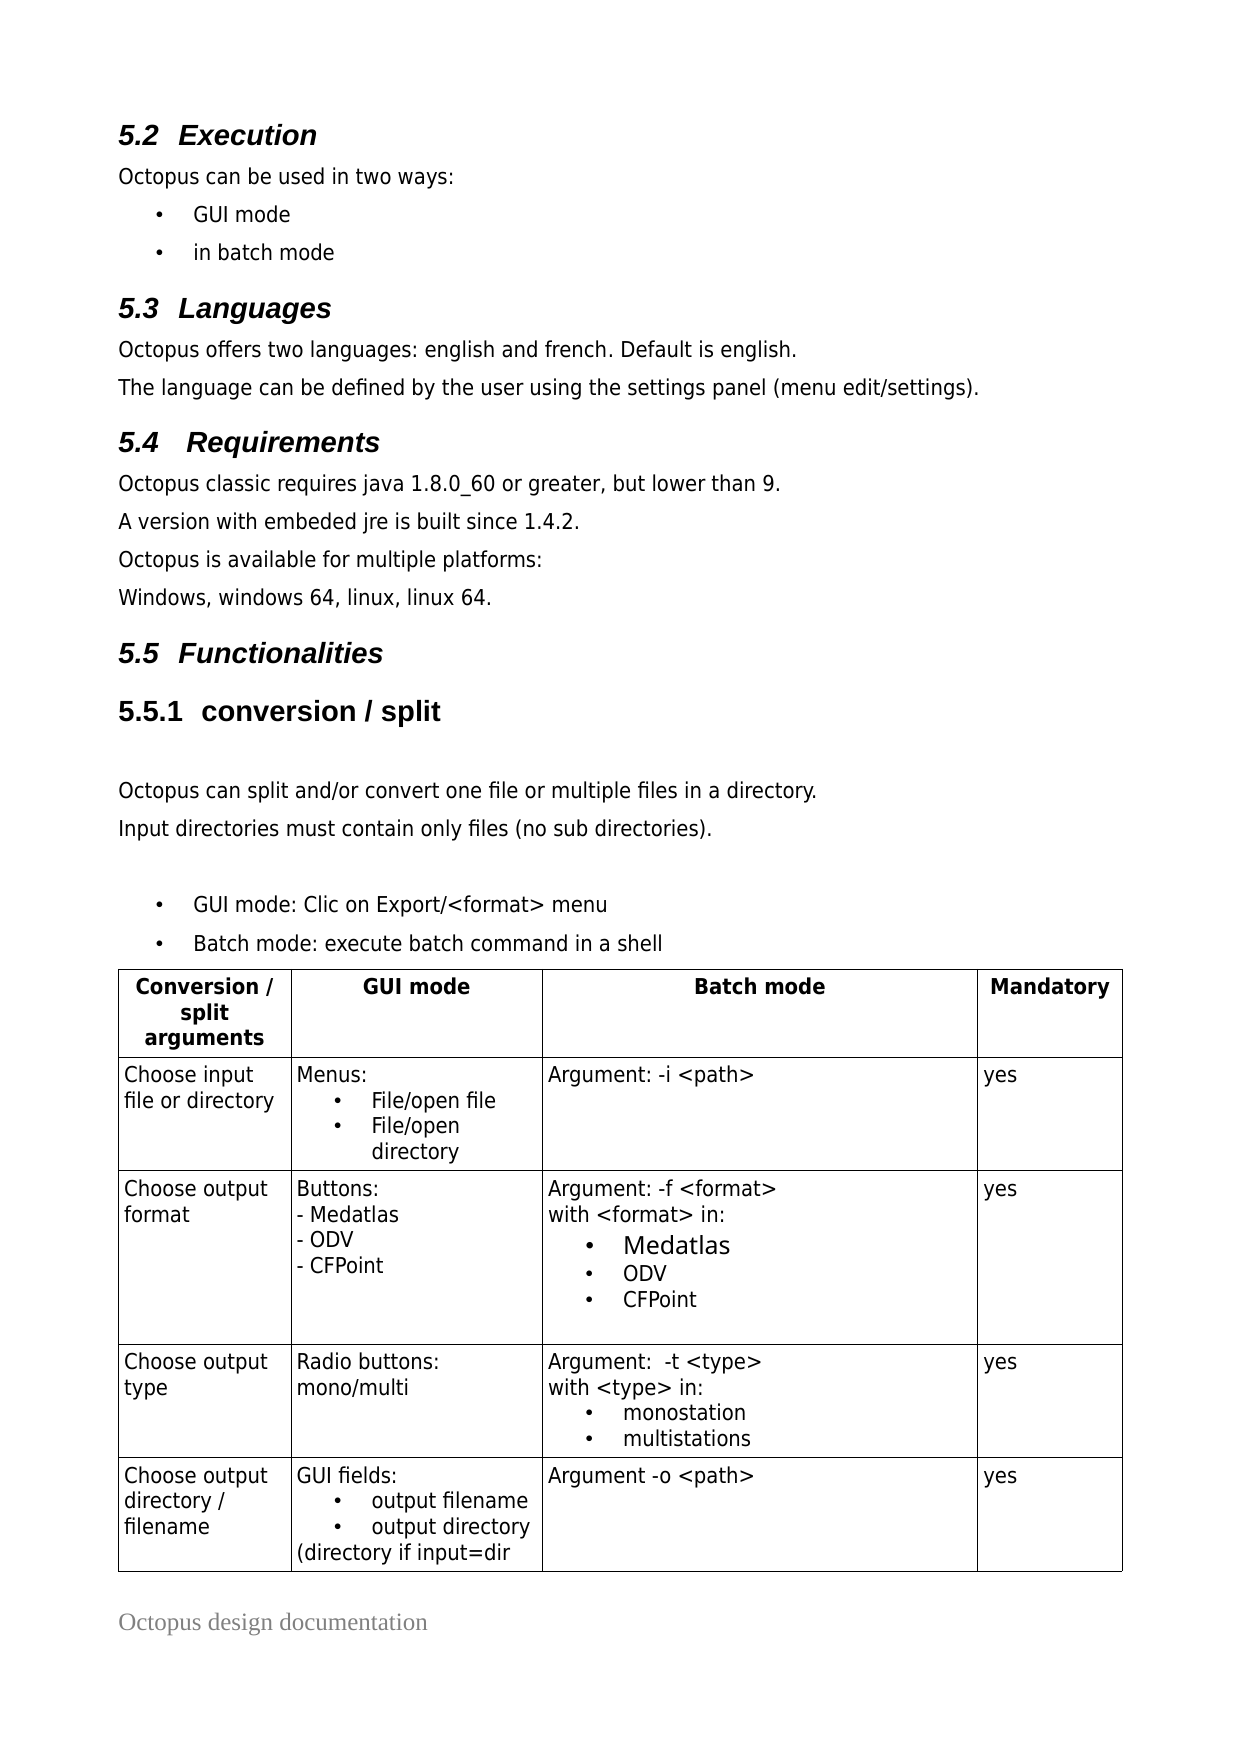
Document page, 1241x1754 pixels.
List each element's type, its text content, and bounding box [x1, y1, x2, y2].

table_cell Argument: -i <path> [543, 1058, 977, 1170]
text Octopus is available for multiple platforms: [118, 547, 1122, 573]
text Input directories must contain only files (no sub directories). [118, 817, 1122, 842]
text Octopus offers two languages: english and french. Default is english. [118, 337, 1122, 362]
table_cell Buttons: - Medatlas - ODV - CFPoint [292, 1171, 542, 1344]
text Octopus can be used in two ways: [118, 164, 1122, 190]
list GUI mode [156, 202, 1122, 228]
subtitle Requirements [118, 425, 1122, 459]
table_cell yes [978, 1058, 1122, 1170]
table_header Conversion / split arguments [119, 970, 291, 1057]
table_cell Argument: -t <type> with <type> in: monostation multistations [543, 1345, 977, 1457]
subtitle Functionalities [118, 636, 1122, 669]
table_cell Argument: -f <format> with <format> in: Medatlas ODV CFPoint [543, 1171, 977, 1344]
table_cell Menus: File/open file File/open directory [292, 1058, 542, 1170]
table_header Batch mode [543, 970, 977, 1057]
text Windows, windows 64, linux, linux 64. [118, 585, 1122, 611]
table_cell Choose output type [119, 1345, 291, 1457]
table_cell yes [978, 1345, 1122, 1457]
table_cell Choose output directory / filename [119, 1458, 291, 1571]
list GUI mode: Clic on Export/<format> menu [156, 893, 1122, 918]
table_cell Radio buttons: mono/multi [292, 1345, 542, 1457]
table_cell yes [978, 1458, 1122, 1571]
text Octopus can split and/or convert one file or multiple files in a directory. [118, 778, 1122, 804]
text Octopus classic requires java 1.8.0_60 or greater, but lower than 9. [118, 471, 1122, 497]
list Batch mode: execute batch command in a shell [156, 931, 1122, 956]
table_cell yes [978, 1171, 1122, 1344]
table_cell GUI fields: output filename output directory (directory if input=dir [292, 1458, 542, 1571]
subtitle conversion / split [118, 694, 1122, 728]
table_cell Argument -o <path> [543, 1458, 977, 1571]
subtitle Execution [118, 118, 1122, 152]
table_cell Choose input file or directory [119, 1058, 291, 1170]
text A version with embeded jre is built since 1.4.2. [118, 509, 1122, 535]
table_header GUI mode [292, 970, 542, 1057]
list in batch mode [156, 240, 1122, 266]
table_header Mandatory [978, 970, 1122, 1057]
text The language can be defined by the user using the settings panel (menu edit/settings). [118, 375, 1122, 400]
table_cell Choose output format [119, 1171, 291, 1344]
subtitle Languages [118, 291, 1122, 324]
